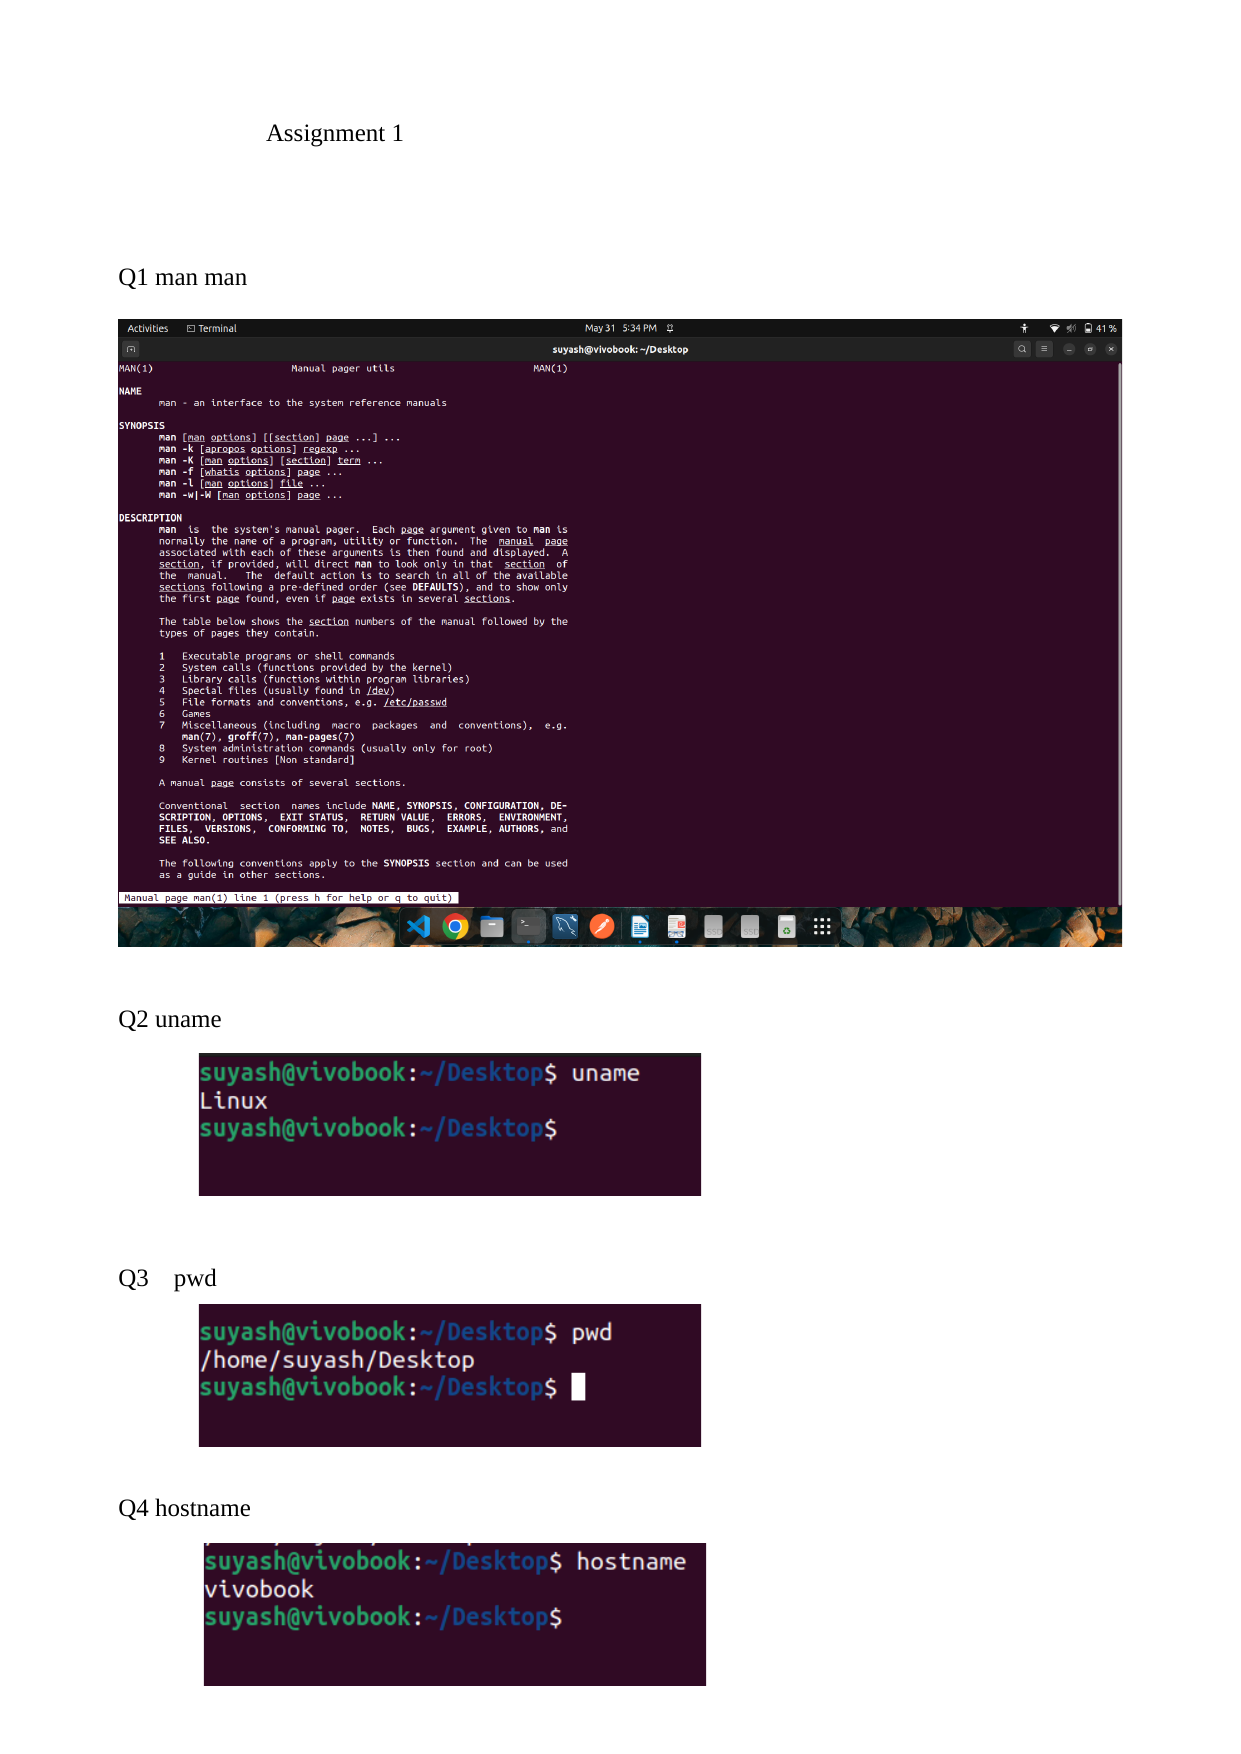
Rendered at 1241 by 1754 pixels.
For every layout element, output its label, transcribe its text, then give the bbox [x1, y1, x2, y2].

text Assignment 1 [118, 118, 1122, 147]
text Q2 uname [118, 1004, 1122, 1062]
picture [118, 319, 1123, 947]
text Q4 hostname [118, 1493, 1122, 1522]
picture [198, 1053, 702, 1196]
text Q1 man man [118, 262, 1122, 291]
text Q3 pwd [118, 1263, 1122, 1292]
picture [203, 1543, 707, 1686]
picture [198, 1304, 702, 1447]
